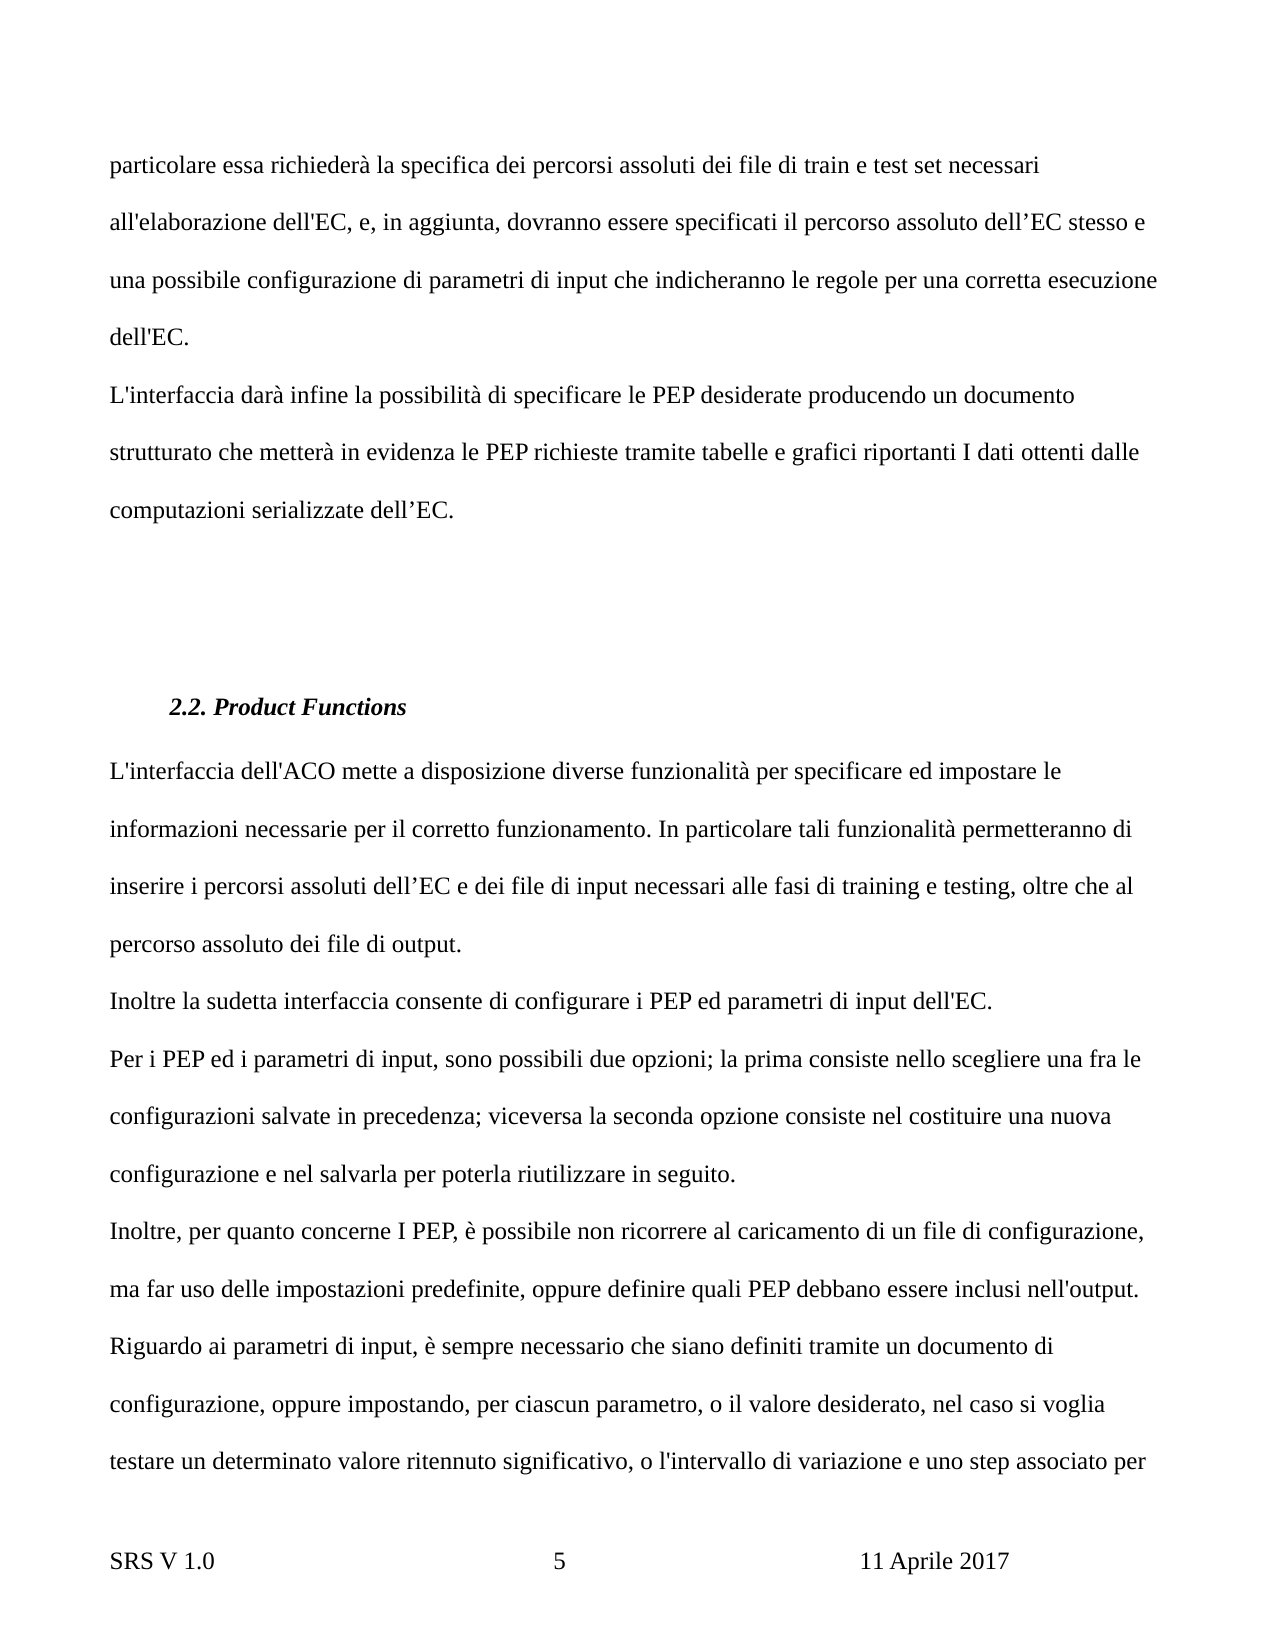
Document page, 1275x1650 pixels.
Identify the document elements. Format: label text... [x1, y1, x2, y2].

text Inoltre, per quanto concerne I PEP, è possibile non ricorrere al caricamento di un file di configurazione, ma far uso delle impostazioni predefinite, oppure definire quali PEP debbano essere inclusi nell'output. [109, 1216, 1162, 1303]
text Inoltre la sudetta interfaccia consente di configurare i PEP ed parametri di input dell'EC. [109, 986, 1162, 1015]
text L'interfaccia darà infine la possibilità di specificare le PEP desiderate producendo un documento strutturato che metterà in evidenza le PEP richieste tramite tabelle e grafici riportanti I dati ottenti dalle computazioni serializzate dell’EC. [109, 380, 1162, 524]
text Per i PEP ed i parametri di input, sono possibili due opzioni; la prima consiste nello scegliere una fra le configurazioni salvate in precedenza; viceversa la seconda opzione consiste nel costituire una nuova configurazione e nel salvarla per poterla riutilizzare in seguito. [109, 1044, 1162, 1188]
subtitle 2.2. Product Functions [109, 692, 1162, 721]
text L'interfaccia dell'ACO mette a disposizione diverse funzionalità per specificare ed impostare le informazioni necessarie per il corretto funzionamento. In particolare tali funzionalità permetteranno di inserire i percorsi assoluti dell’EC e dei file di input necessari alle fasi di training e testing, oltre che al percorso assoluto dei file di output. [109, 756, 1162, 958]
text particolare essa richiederà la specifica dei percorsi assoluti dei file di train e test set necessari all'elaborazione dell'EC, e, in aggiunta, dovranno essere specificati il percorso assoluto dell’EC stesso e una possibile configurazione di parametri di input che indicheranno le regole per una corretta esecuzione dell'EC. [109, 150, 1162, 351]
text Riguardo ai parametri di input, è sempre necessario che siano definiti tramite un documento di configurazione, oppure impostando, per ciascun parametro, o il valore desiderato, nel caso si voglia testare un determinato valore ritennuto significativo, o l'intervallo di variazione e uno step associato per [109, 1331, 1162, 1475]
